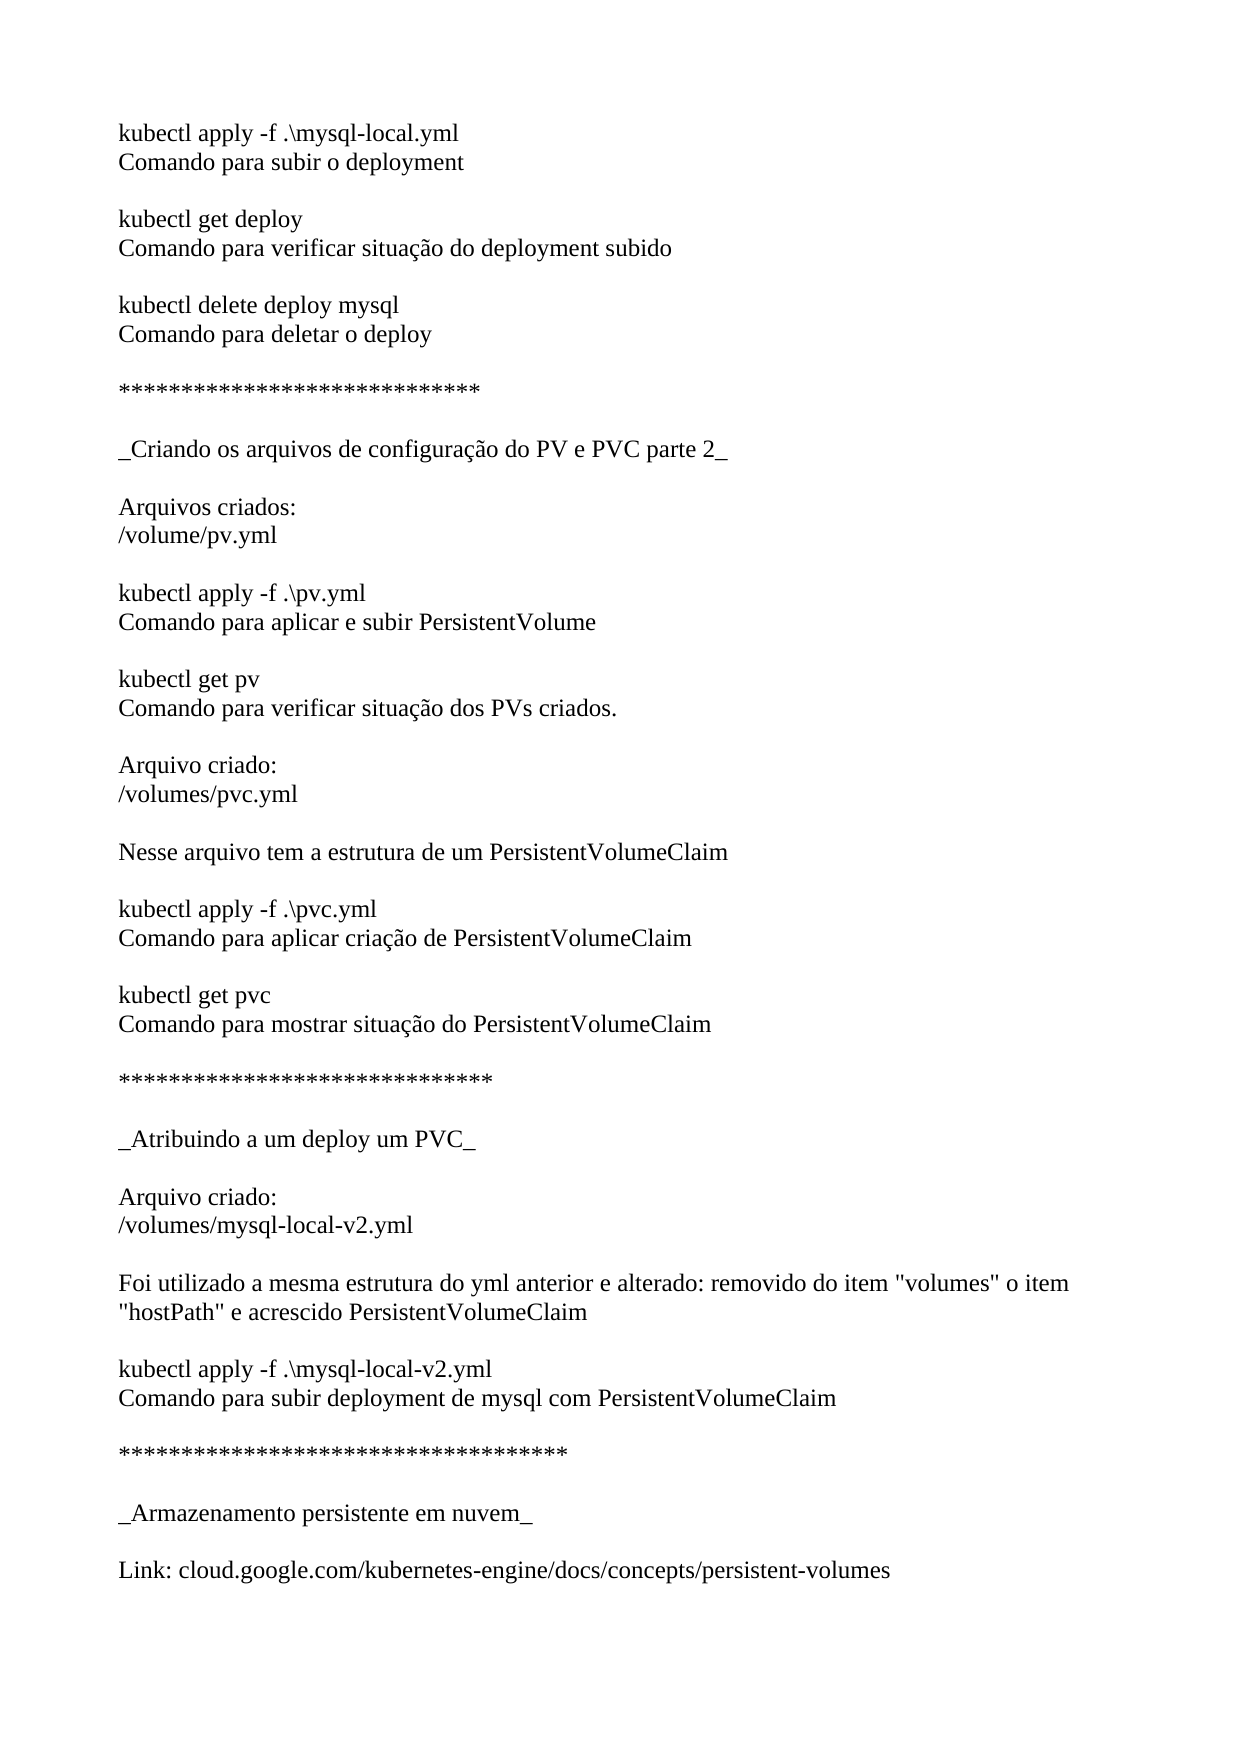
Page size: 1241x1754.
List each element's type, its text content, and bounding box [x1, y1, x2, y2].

text kubectl apply -f .\mysql-local.yml [118, 118, 1122, 147]
text _Atribuindo a um deploy um PVC_ [118, 1124, 1122, 1153]
text Foi utilizado a mesma estrutura do yml anterior e alterado: removido do item "volumes" o item "hostPath" e acrescido PersistentVolumeClaim [118, 1268, 1122, 1326]
text kubectl get pvc [118, 981, 1122, 1009]
text Comando para aplicar criação de PersistentVolumeClaim [118, 923, 1122, 952]
text kubectl apply -f .\pvc.yml [118, 894, 1122, 923]
text Comando para deletar o deploy [118, 319, 1122, 348]
text Comando para verificar situação dos PVs criados. [118, 693, 1122, 722]
text /volumes/pvc.yml [118, 779, 1122, 808]
text Comando para mostrar situação do PersistentVolumeClaim [118, 1009, 1122, 1038]
text ***************************** [118, 377, 1122, 406]
text ************************************ [118, 1441, 1122, 1469]
text /volumes/mysql-local-v2.yml [118, 1211, 1122, 1239]
text Comando para verificar situação do deployment subido [118, 233, 1122, 262]
text _Armazenamento persistente em nuvem_ [118, 1498, 1122, 1527]
text Arquivo criado: [118, 751, 1122, 779]
text kubectl delete deploy mysql [118, 291, 1122, 319]
text _Criando os arquivos de configuração do PV e PVC parte 2_ [118, 434, 1122, 463]
text Nesse arquivo tem a estrutura de um PersistentVolumeClaim [118, 837, 1122, 866]
text kubectl apply -f .\mysql-local-v2.yml [118, 1354, 1122, 1383]
text Comando para subir deployment de mysql com PersistentVolumeClaim [118, 1383, 1122, 1412]
text ****************************** [118, 1067, 1122, 1096]
text kubectl get pv [118, 664, 1122, 693]
text Comando para aplicar e subir PersistentVolume [118, 607, 1122, 636]
text kubectl apply -f .\pv.yml [118, 578, 1122, 607]
text Link: cloud.google.com/kubernetes-engine/docs/concepts/persistent-volumes [118, 1556, 1122, 1584]
text Arquivo criado: [118, 1182, 1122, 1211]
text kubectl get deploy [118, 204, 1122, 233]
text /volume/pv.yml [118, 521, 1122, 549]
text Comando para subir o deployment [118, 147, 1122, 176]
text Arquivos criados: [118, 492, 1122, 521]
